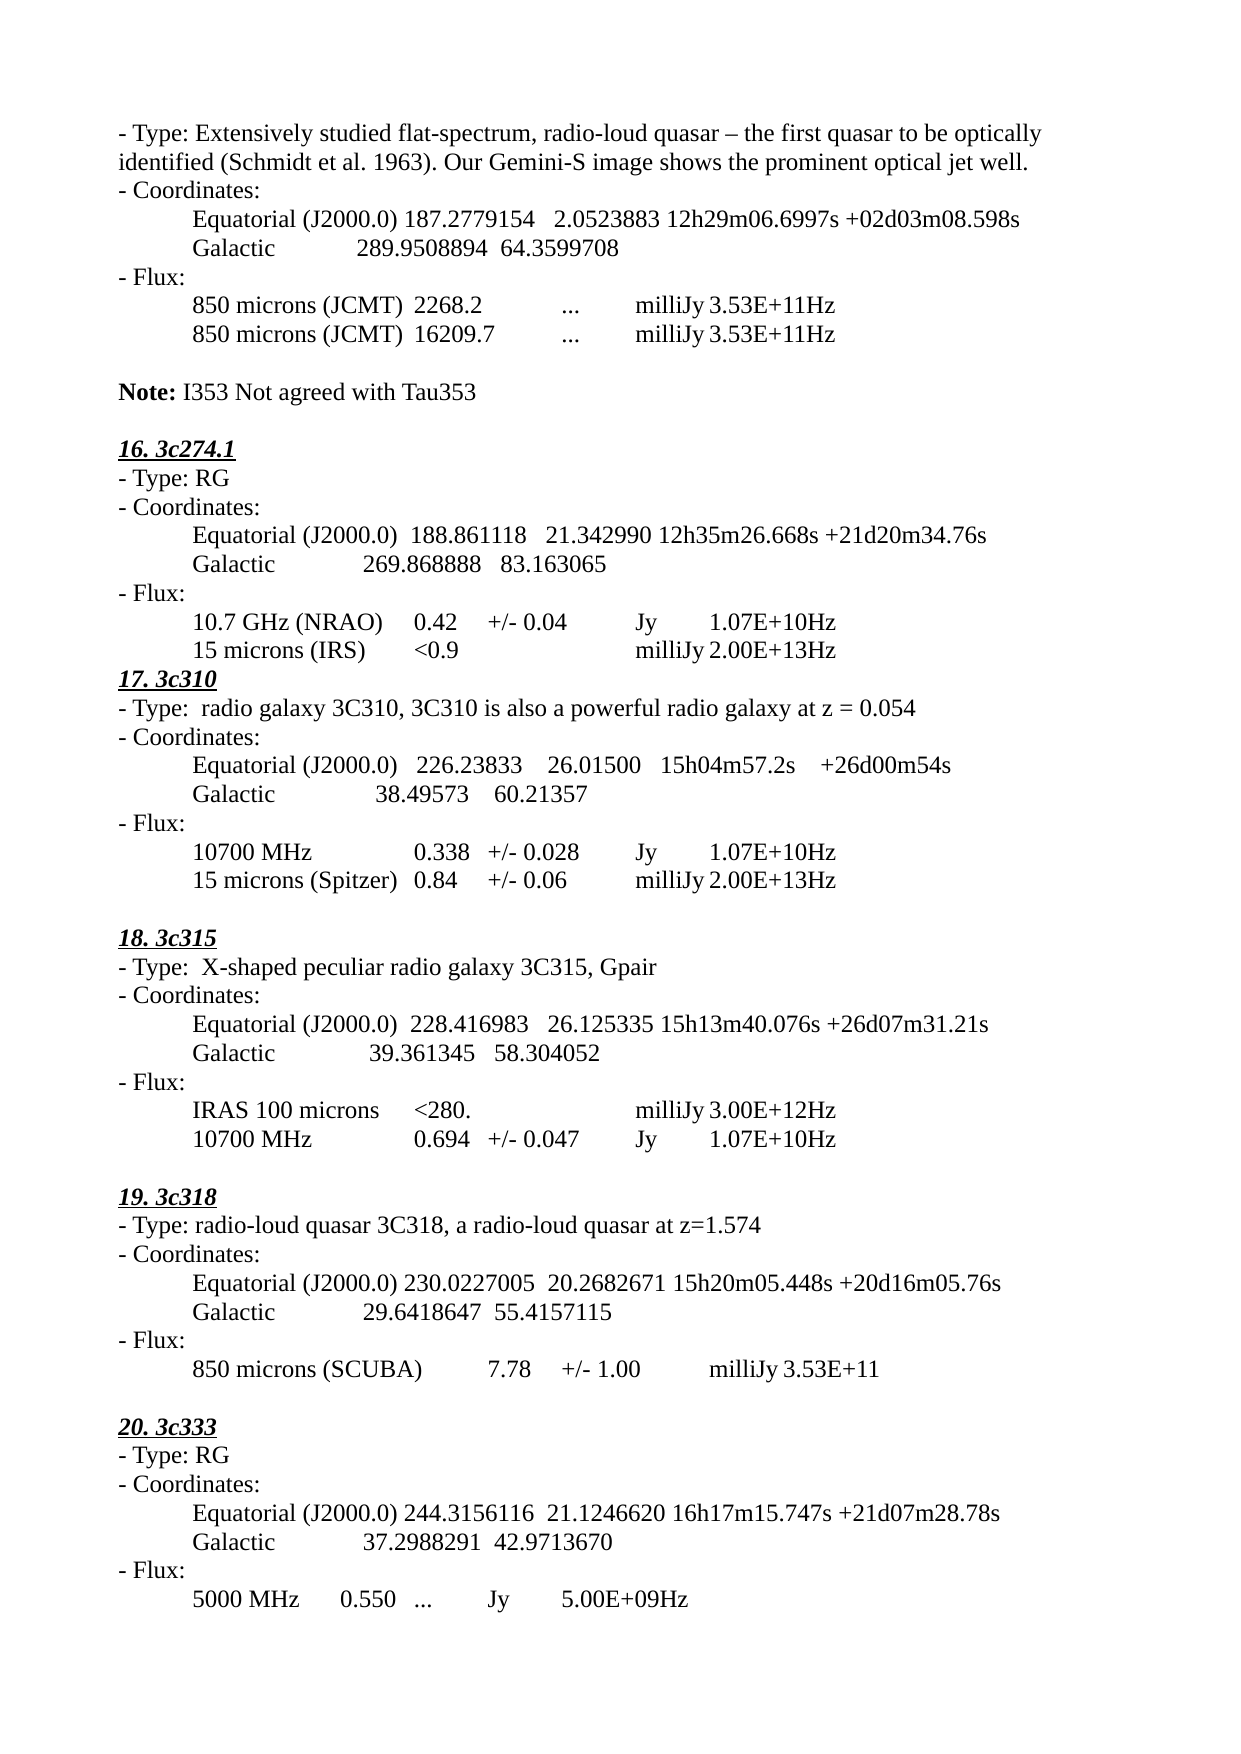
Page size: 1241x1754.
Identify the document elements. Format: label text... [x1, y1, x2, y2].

text Note: I353 Not agreed with Tau353 [118, 377, 1122, 406]
text - Type: X-shaped peculiar radio galaxy 3C315, Gpair [118, 952, 1122, 981]
text - Flux: [118, 262, 1122, 291]
text 5000 MHz 0.550 ... Jy 5.00E+09Hz [118, 1584, 1122, 1613]
text Galactic 39.361345 58.304052 [118, 1038, 1122, 1067]
text 20. 3c333 [118, 1412, 1122, 1441]
text - Type: radio-loud quasar 3C318, a radio-loud quasar at z=1.574 [118, 1211, 1122, 1239]
text 17. 3c310 [118, 664, 1122, 693]
text 850 microns (SCUBA) 7.78 +/- 1.00 milliJy 3.53E+11 [118, 1354, 1122, 1383]
text 10.7 GHz (NRAO) 0.42 +/- 0.04 Jy 1.07E+10Hz [118, 607, 1122, 636]
text Equatorial (J2000.0) 244.3156116 21.1246620 16h17m15.747s +21d07m28.78s [118, 1498, 1122, 1527]
text - Flux: [118, 578, 1122, 607]
text Galactic 29.6418647 55.4157115 [118, 1297, 1122, 1326]
text - Type: Extensively studied flat-spectrum, radio-loud quasar – the first quasar to be optically identified (Schmidt et al. 1963). Our Gemini-S image shows the prominent optical jet well. [118, 118, 1122, 176]
text 15 microns (Spitzer) 0.84 +/- 0.06 milliJy 2.00E+13Hz [118, 866, 1122, 894]
text Equatorial (J2000.0) 228.416983 26.125335 15h13m40.076s +26d07m31.21s [118, 1009, 1122, 1038]
text 19. 3c318 [118, 1182, 1122, 1211]
text - Coordinates: [118, 722, 1122, 751]
text Galactic 289.9508894 64.3599708 [118, 233, 1122, 262]
text 16. 3c274.1 [118, 434, 1122, 463]
text - Coordinates: [118, 1239, 1122, 1268]
text Equatorial (J2000.0) 188.861118 21.342990 12h35m26.668s +21d20m34.76s [118, 521, 1122, 549]
text 15 microns (IRS) <0.9 milliJy 2.00E+13Hz [118, 636, 1122, 664]
text - Flux: [118, 1326, 1122, 1354]
text 10700 MHz 0.338 +/- 0.028 Jy 1.07E+10Hz [118, 837, 1122, 866]
text - Type: radio galaxy 3C310, 3C310 is also a powerful radio galaxy at z = 0.054 [118, 693, 1122, 722]
text Equatorial (J2000.0) 230.0227005 20.2682671 15h20m05.448s +20d16m05.76s [118, 1268, 1122, 1297]
text - Coordinates: [118, 1469, 1122, 1498]
text IRAS 100 microns <280. milliJy 3.00E+12Hz [118, 1096, 1122, 1124]
text 850 microns (JCMT) 2268.2 ... milliJy 3.53E+11Hz [118, 291, 1122, 319]
text 10700 MHz 0.694 +/- 0.047 Jy 1.07E+10Hz [118, 1124, 1122, 1153]
text Equatorial (J2000.0) 226.23833 26.01500 15h04m57.2s +26d00m54s [118, 751, 1122, 779]
text Equatorial (J2000.0) 187.2779154 2.0523883 12h29m06.6997s +02d03m08.598s [118, 204, 1122, 233]
text 850 microns (JCMT) 16209.7 ... milliJy 3.53E+11Hz [118, 319, 1122, 348]
text Galactic 37.2988291 42.9713670 [118, 1527, 1122, 1556]
text 18. 3c315 [118, 923, 1122, 952]
text - Coordinates: [118, 981, 1122, 1009]
text - Coordinates: [118, 176, 1122, 204]
text Galactic 38.49573 60.21357 [118, 779, 1122, 808]
text - Type: RG [118, 1441, 1122, 1469]
text - Flux: [118, 1556, 1122, 1584]
text - Flux: [118, 1067, 1122, 1096]
text Galactic 269.868888 83.163065 [118, 549, 1122, 578]
text - Flux: [118, 808, 1122, 837]
text - Type: RG [118, 463, 1122, 492]
text - Coordinates: [118, 492, 1122, 521]
